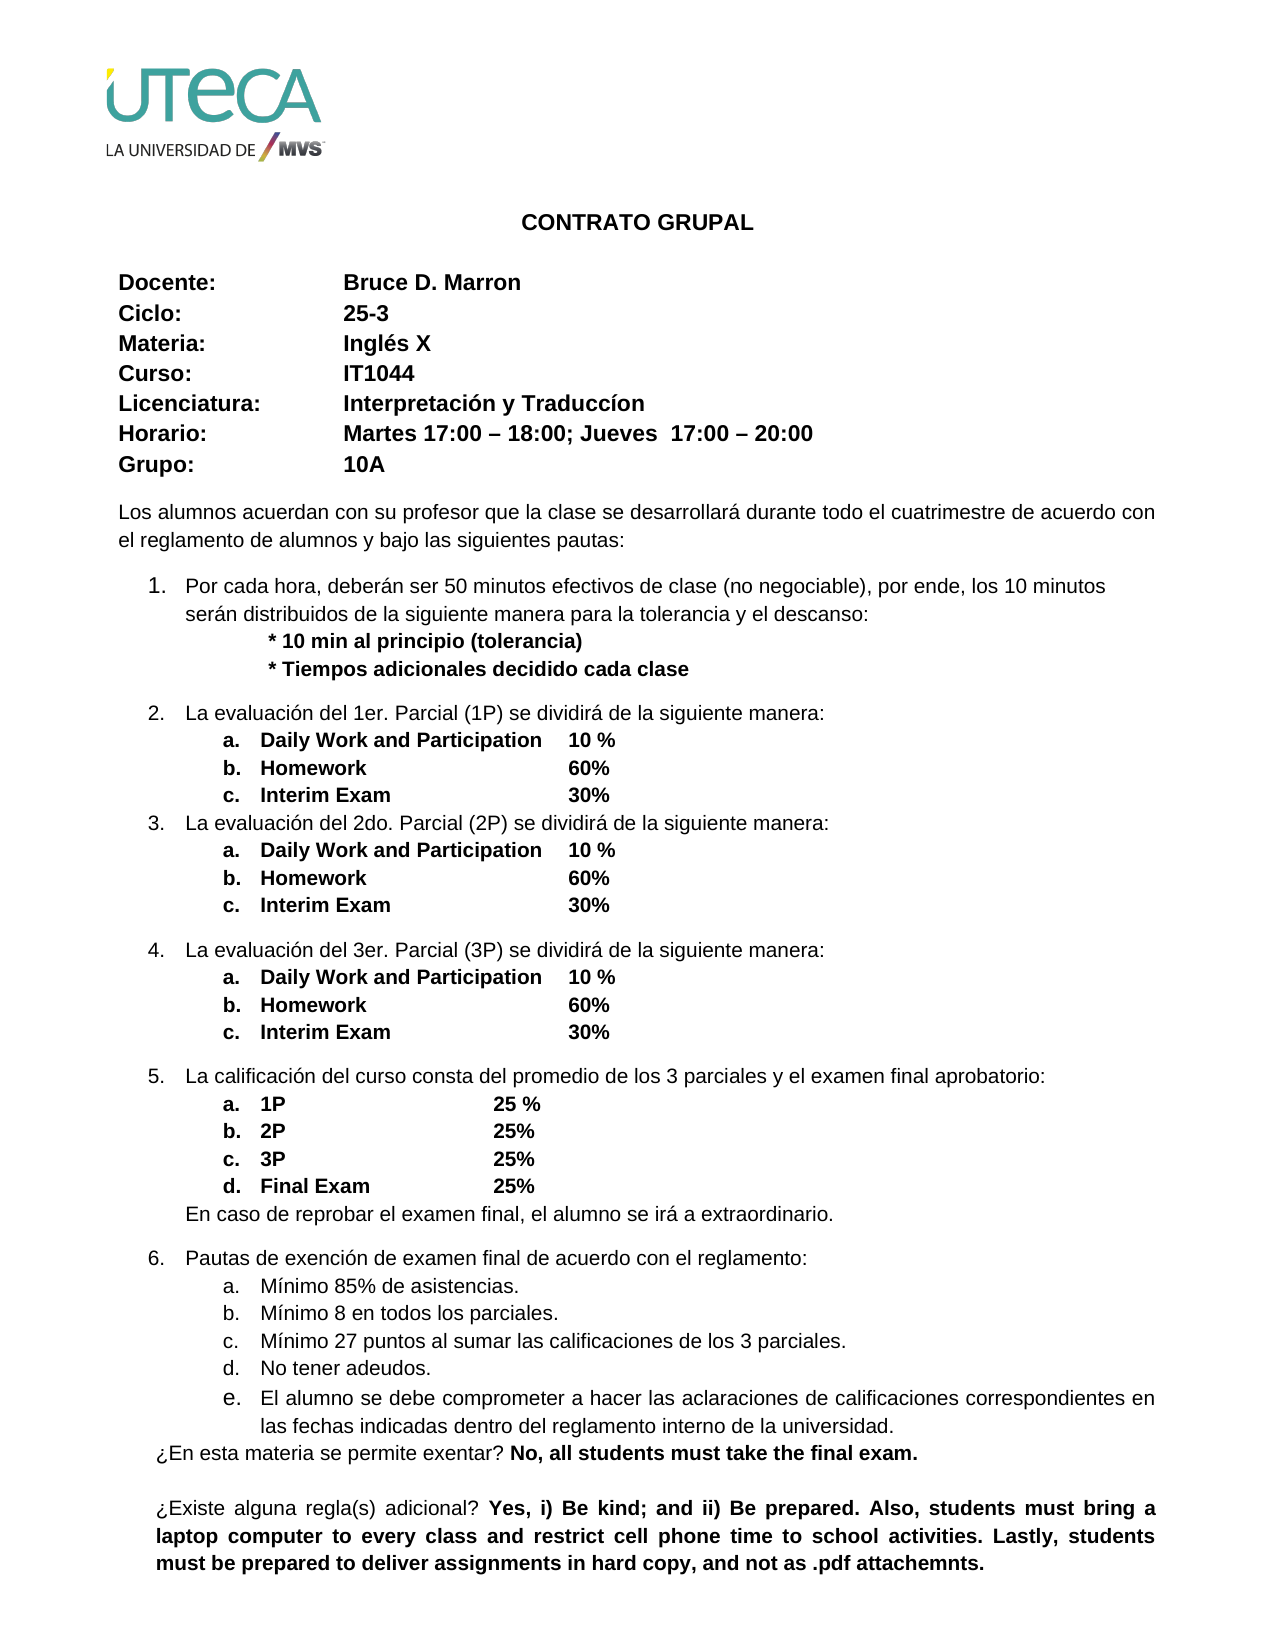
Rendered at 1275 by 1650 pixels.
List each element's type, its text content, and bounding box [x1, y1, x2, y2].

text Materia: Inglés X [118, 330, 1157, 356]
list Por cada hora, deberán ser 50 minutos efectivos de clase (no negociable), por ende, los 10 minutos serán distribuidos de la siguiente manera para la tolerancia y el descanso: [148, 572, 1157, 626]
list Homework 60% [223, 756, 1157, 780]
text Horario: Martes 17:00 – 18:00; Jueves 17:00 – 20:00 [118, 420, 1157, 447]
text ¿Existe alguna regla(s) adicional? Yes, i) Be kind; and ii) Be prepared. Also, students must bring a laptop computer to every class and restrict cell phone time to school activities. Lastly, students must be prepared to deliver assignments in hard copy, and not as .pdf attachemnts. [156, 1496, 1157, 1575]
text En caso de reprobar el examen final, el alumno se irá a extraordinario. [185, 1202, 1157, 1226]
text Grupo: 10A [118, 451, 1157, 477]
list La evaluación del 2do. Parcial (2P) se dividirá de la siguiente manera: [148, 811, 1157, 835]
list La calificación del curso consta del promedio de los 3 parciales y el examen final aprobatorio: [148, 1064, 1157, 1088]
list Interim Exam 30% [223, 783, 1157, 807]
list Daily Work and Participation 10 % [223, 965, 1157, 989]
list La evaluación del 1er. Parcial (1P) se dividirá de la siguiente manera: [148, 701, 1157, 725]
text Docente: Bruce D. Marron [118, 269, 1157, 296]
list Mínimo 27 puntos al sumar las calificaciones de los 3 parciales. [223, 1329, 1157, 1353]
text Los alumnos acuerdan con su profesor que la clase se desarrollará durante todo el cuatrimestre de acuerdo con el reglamento de alumnos y bajo las siguientes pautas: [118, 500, 1157, 551]
list 2P 25% [223, 1119, 1157, 1143]
text Curso: IT1044 [118, 360, 1157, 386]
list Daily Work and Participation 10 % [223, 728, 1157, 752]
list Homework 60% [223, 866, 1157, 890]
list La evaluación del 3er. Parcial (3P) se dividirá de la siguiente manera: [148, 938, 1157, 962]
text ¿En esta materia se permite exentar? No, all students must take the final exam. [156, 1441, 1157, 1465]
list 3P 25% [223, 1147, 1157, 1171]
list El alumno se debe comprometer a hacer las aclaraciones de calificaciones correspondientes en las fechas indicadas dentro del reglamento interno de la universidad. [223, 1384, 1157, 1437]
picture [104, 64, 328, 166]
list Pautas de exención de examen final de acuerdo con el reglamento: [148, 1246, 1157, 1270]
list 1P 25 % [223, 1092, 1157, 1116]
list Mínimo 85% de asistencias. [223, 1274, 1157, 1298]
list Final Exam 25% [223, 1174, 1157, 1198]
list Interim Exam 30% [223, 893, 1157, 917]
text CONTRATO GRUPAL [118, 209, 1157, 235]
text Ciclo: 25-3 [118, 299, 1157, 326]
list Mínimo 8 en todos los parciales. [223, 1301, 1157, 1325]
text * Tiempos adicionales decidido cada clase [148, 657, 1157, 681]
list Homework 60% [223, 993, 1157, 1017]
list Daily Work and Participation 10 % [223, 838, 1157, 862]
list No tener adeudos. [223, 1356, 1157, 1380]
list Interim Exam 30% [223, 1020, 1157, 1044]
text * 10 min al principio (tolerancia) [148, 629, 1157, 653]
text Licenciatura: Interpretación y Traduccíon [118, 390, 1157, 416]
